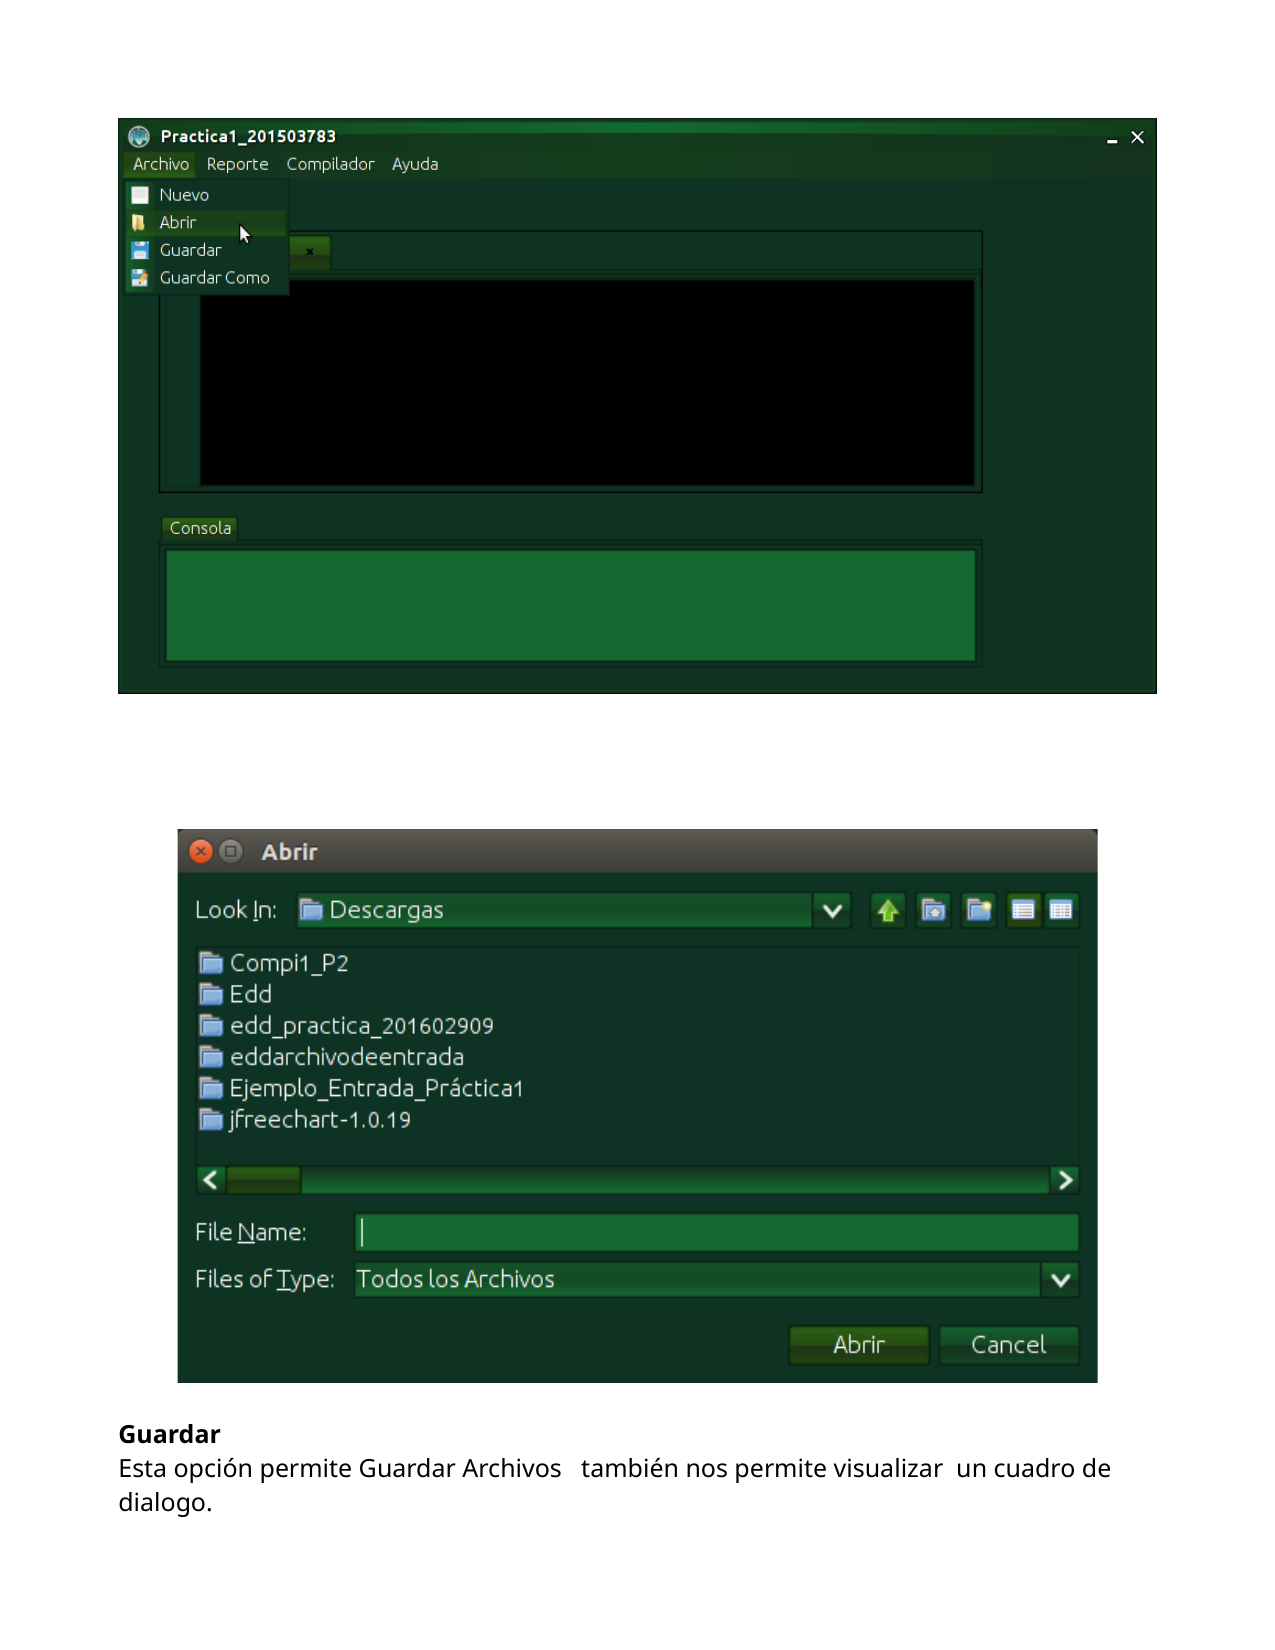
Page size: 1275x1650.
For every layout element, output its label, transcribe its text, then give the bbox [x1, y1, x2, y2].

picture [177, 829, 1098, 1383]
picture [118, 118, 1157, 694]
text Esta opción permite Guardar Archivos también nos permite visualizar un cuadro de dialogo. [118, 1451, 1157, 1519]
text Guardar [118, 1417, 1157, 1451]
